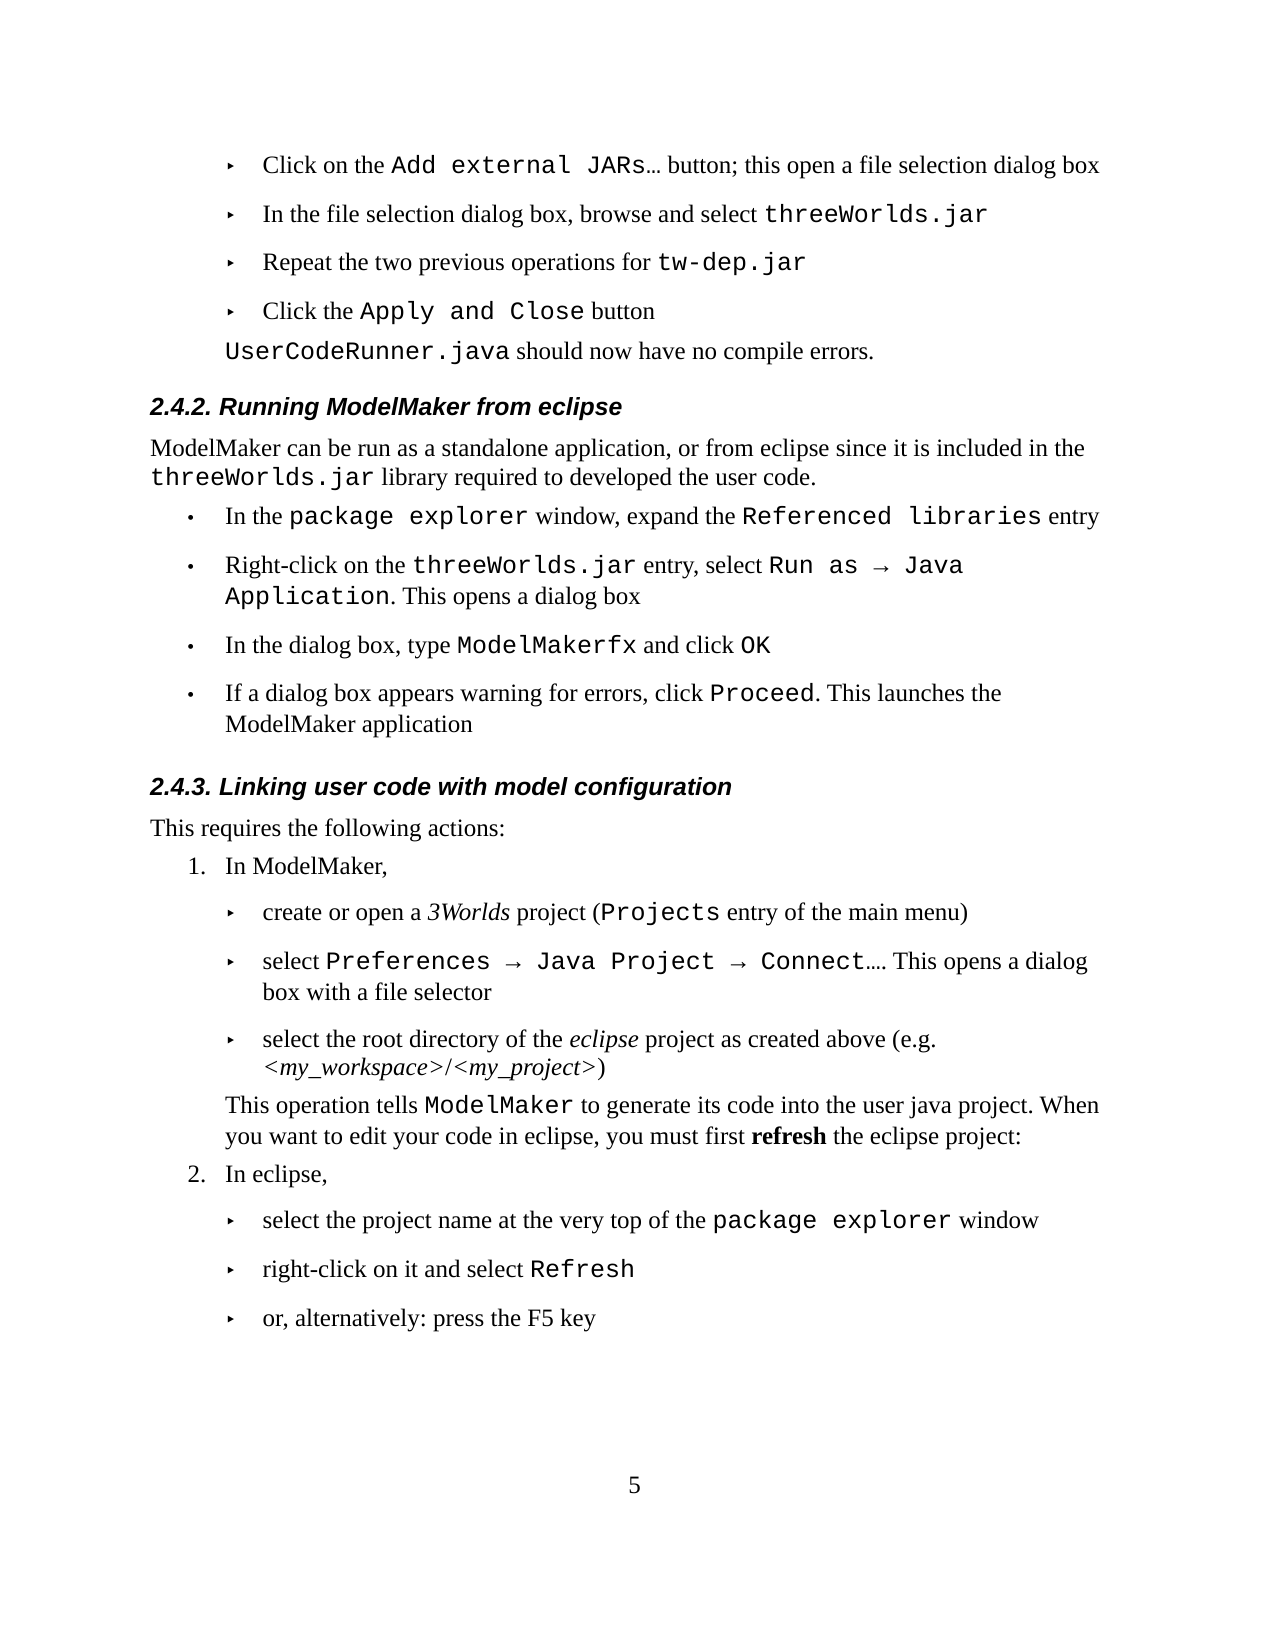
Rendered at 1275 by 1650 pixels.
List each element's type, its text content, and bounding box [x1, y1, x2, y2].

list In eclipse, [187, 1159, 1125, 1187]
list select Preferences → Java Project → Connect…​. This opens a dialog box with a file selector [225, 946, 1125, 1006]
list Click the Apply and Close button [225, 296, 1125, 327]
list or, alternatively: press the F5 key [225, 1303, 1125, 1332]
list select the project name at the very top of the package explorer window [225, 1205, 1125, 1236]
list UserCodeRunner.java should now have no compile errors. [187, 336, 1125, 367]
list create or open a 3Worlds project (Projects entry of the main menu) [225, 897, 1125, 928]
list select the root directory of the eclipse project as created above (e.g. <my_workspace>/<my_project>) [225, 1024, 1125, 1081]
list In the package explorer window, expand the Referenced libraries entry [187, 501, 1125, 532]
list This operation tells ModelMaker to generate its code into the user java project. When you want to edit your code in eclipse, you must first refresh the eclipse project: [187, 1090, 1125, 1150]
list In the file selection dialog box, browse and select threeWorlds.jar [225, 199, 1125, 229]
list In the dialog box, type ModelMakerfx and click OK [187, 630, 1125, 661]
subtitle 2.4.3. Linking user code with model configuration [150, 772, 1125, 801]
list If a dialog box appears warning for errors, click Proceed. This launches the ModelMaker application [187, 678, 1125, 738]
list Repeat the two previous operations for tw-dep.jar [225, 247, 1125, 278]
text ModelMaker can be run as a standalone application, or from eclipse since it is included in the threeWorlds.jar library required to developed the user code. [150, 433, 1125, 492]
list Click on the Add external JARs…​ button; this open a file selection dialog box [225, 150, 1125, 181]
list In ModelMaker, [187, 851, 1125, 879]
text This requires the following actions: [150, 813, 1125, 842]
list right-click on it and select Refresh [225, 1254, 1125, 1285]
list Right-click on the threeWorlds.jar entry, select Run as → Java Application. This opens a dialog box [187, 550, 1125, 612]
subtitle 2.4.2. Running ModelMaker from eclipse [150, 392, 1125, 420]
